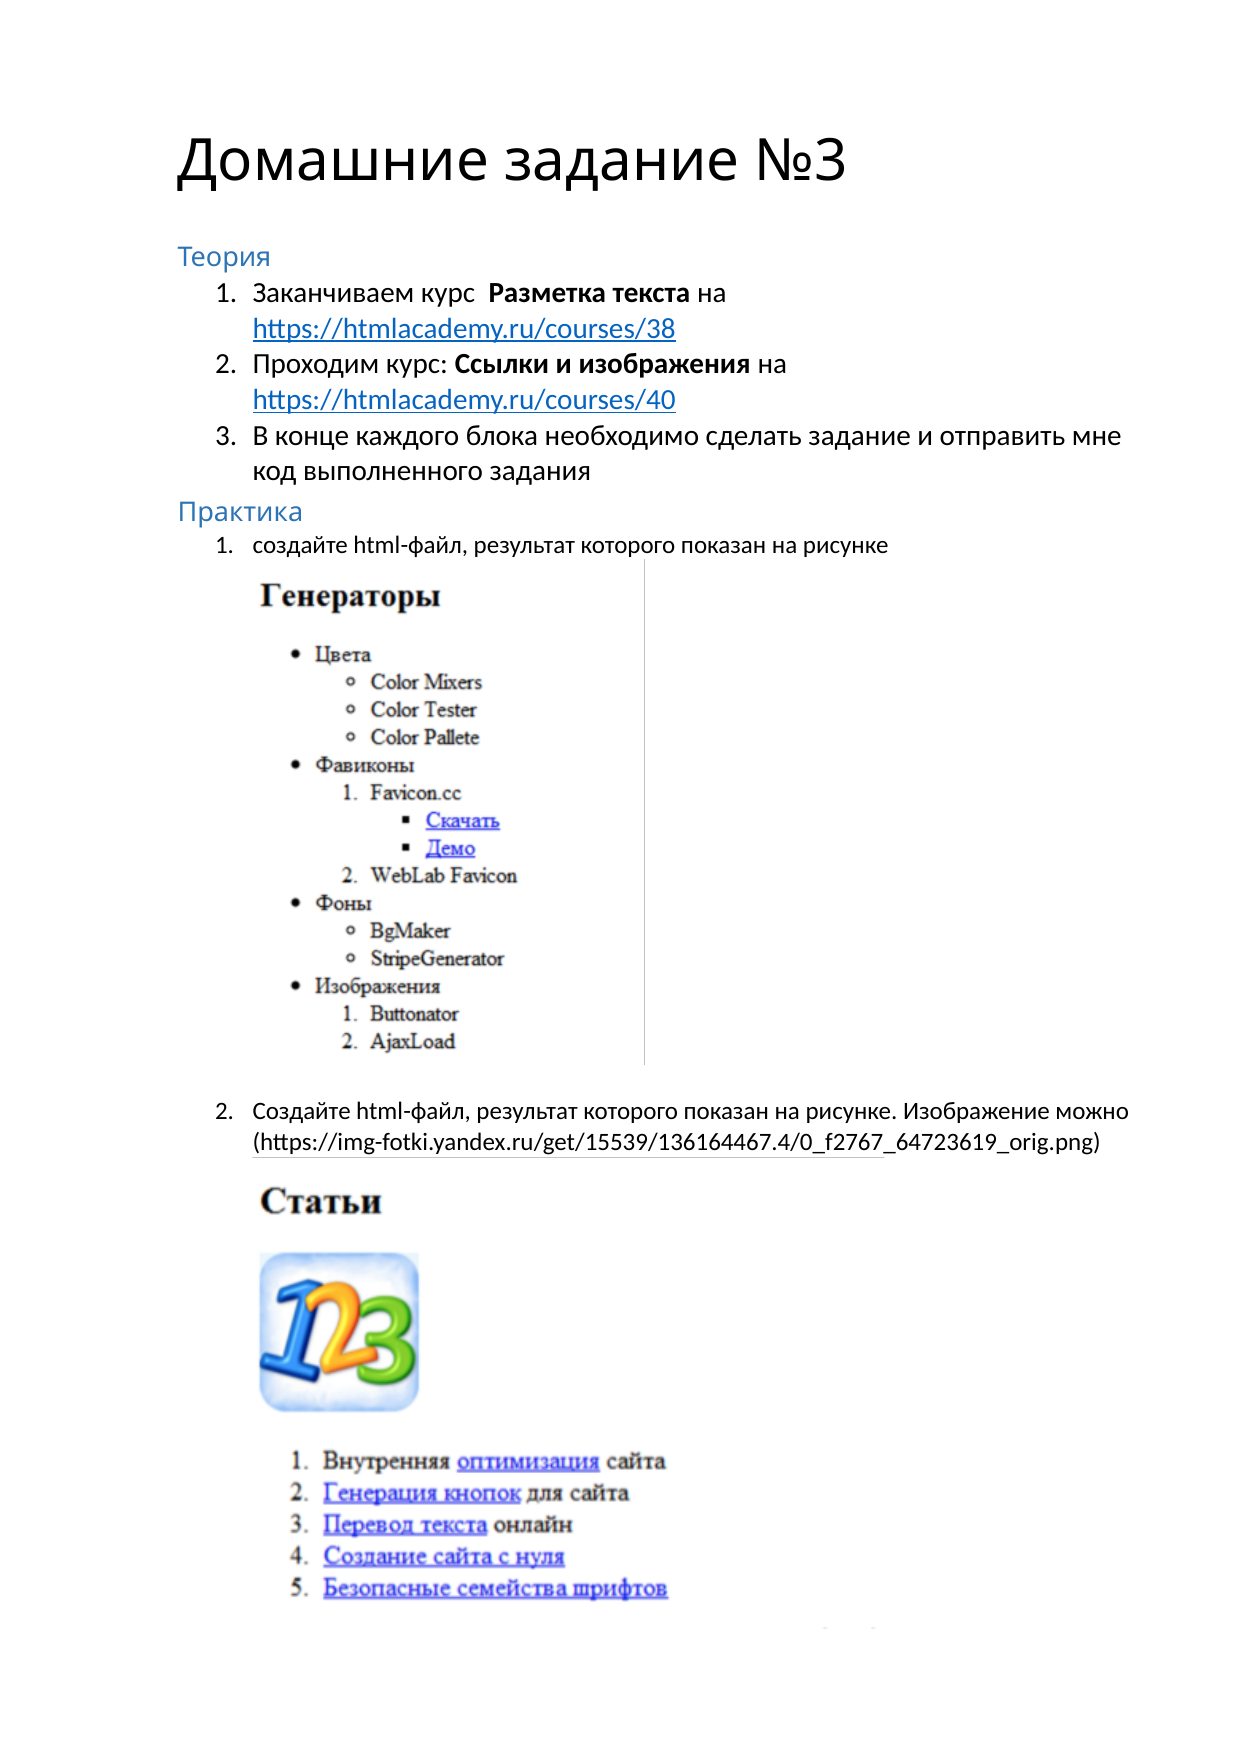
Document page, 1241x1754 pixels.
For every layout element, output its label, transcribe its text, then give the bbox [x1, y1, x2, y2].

list В конце каждого блока необходимо сделать задание и отправить мне код выполненного задания [215, 417, 1152, 488]
subtitle Практика [177, 492, 1152, 529]
title Домашние задание №3 [177, 118, 1152, 198]
list Заканчиваем курс Разметка текста на https://htmlacademy.ru/courses/38 [215, 274, 1152, 346]
list Создайте html-файл, результат которого показан на рисунке. Изображение можно (https://img-fotki.yandex.ru/get/15539/136164467.4/0_f2767_64723619_orig.png) [215, 1095, 1152, 1635]
list Проходим курс: Ссылки и изображения на https://htmlacademy.ru/courses/40 [215, 346, 1152, 417]
list создайте html-файл, результат которого показан на рисунке [215, 529, 1152, 1065]
picture [252, 559, 646, 1065]
picture [252, 1156, 885, 1629]
subtitle Теория [177, 237, 1152, 274]
